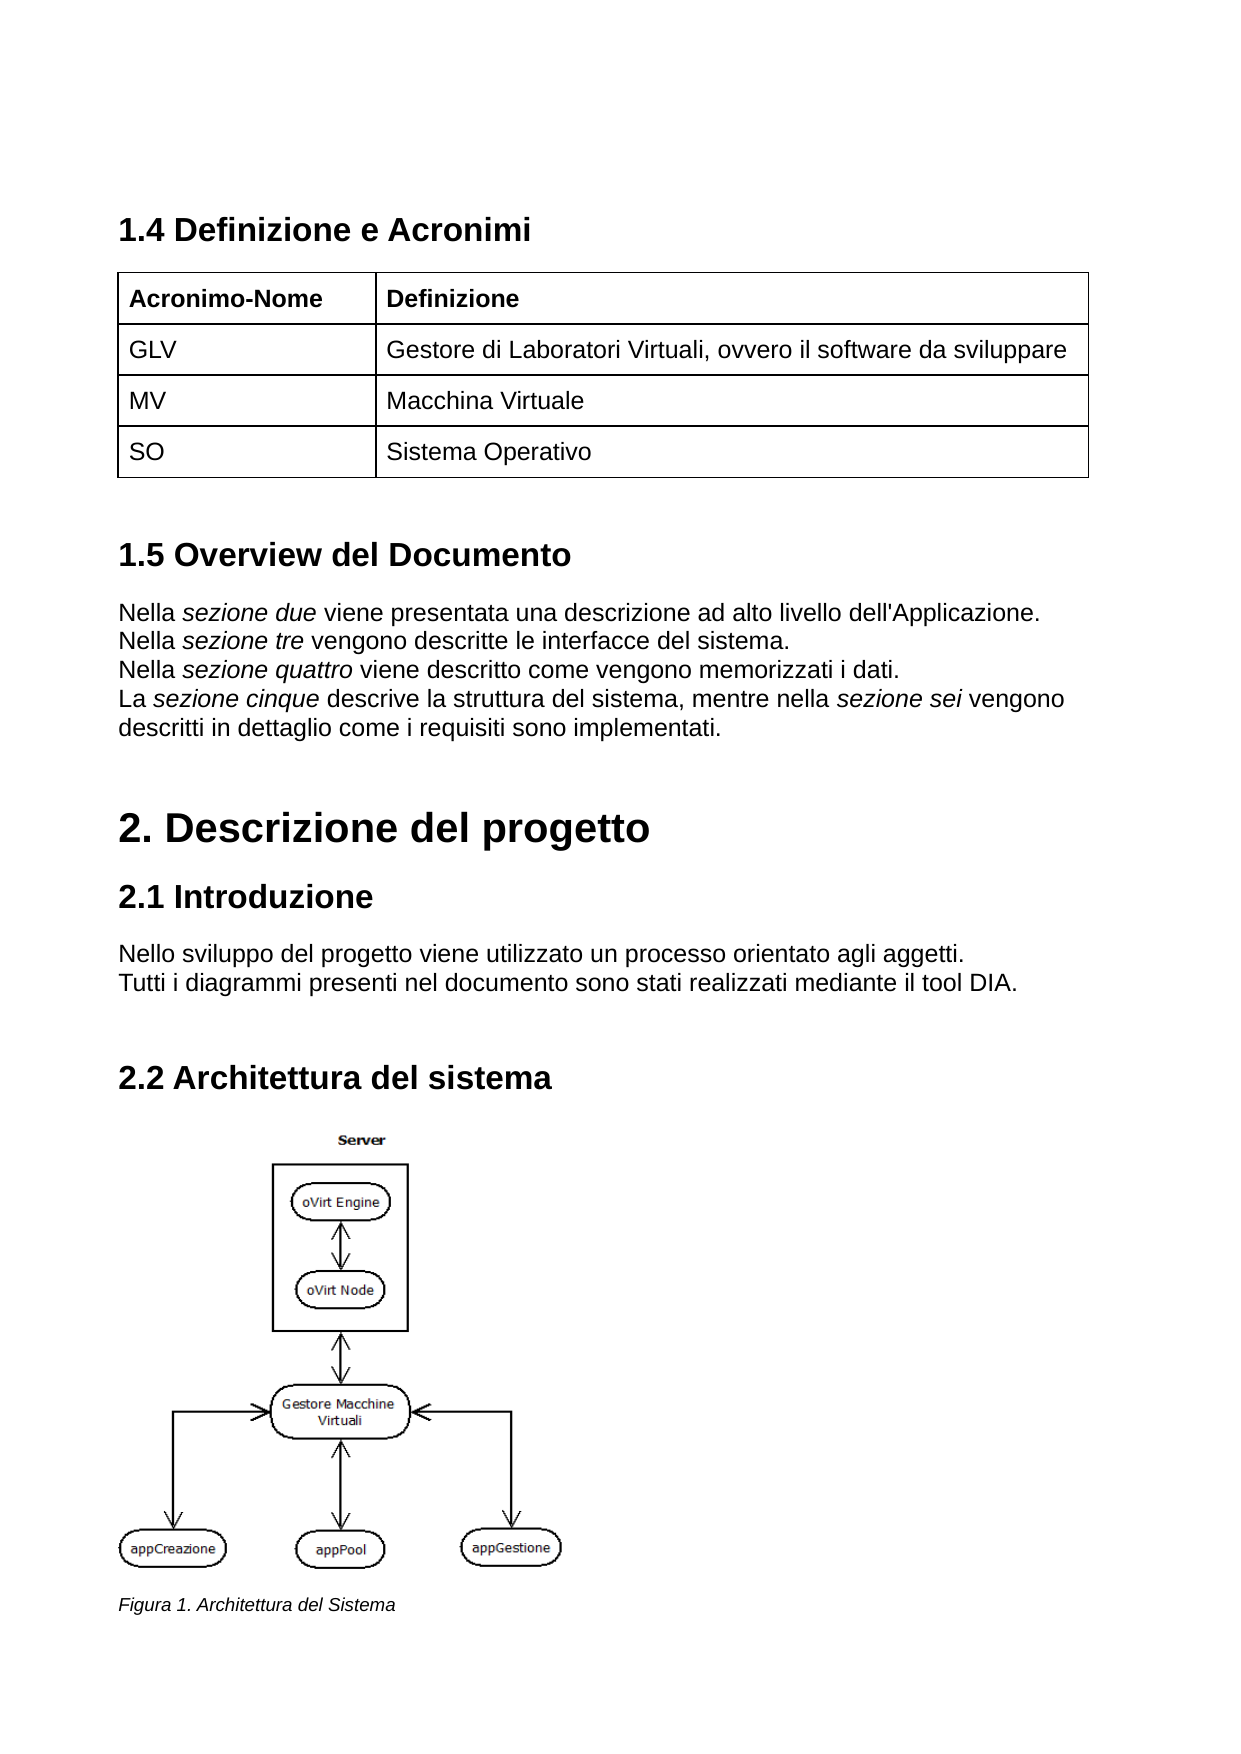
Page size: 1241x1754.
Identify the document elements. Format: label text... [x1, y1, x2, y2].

text Nella sezione tre vengono descritte le interfacce del sistema. [118, 626, 1122, 655]
text 2.2 Architettura del sistema [118, 1058, 1122, 1097]
text 2.1 Introduzione [118, 877, 1122, 915]
table_header Acronimo-Nome [119, 273, 375, 323]
text Nello sviluppo del progetto viene utilizzato un processo orientato agli aggetti. [118, 939, 1122, 967]
table_cell MV [119, 376, 375, 425]
table_cell GLV [119, 325, 375, 374]
text Tutti i diagrammi presenti nel documento sono stati realizzati mediante il tool DIA. [118, 967, 1122, 996]
text La sezione cinque descrive la struttura del sistema, mentre nella sezione sei vengono descritti in dettaglio come i requisiti sono implementati. [118, 684, 1122, 741]
text Figura 1. Architettura del Sistema [118, 1594, 1122, 1616]
table_header Definizione [377, 273, 1088, 323]
text 2. Descrizione del progetto [118, 804, 1122, 852]
text Nella sezione due viene presentata una descrizione ad alto livello dell'Applicazione. [118, 597, 1122, 626]
text 1.5 Overview del Documento [118, 535, 1122, 574]
table_cell Gestore di Laboratori Virtuali, ovvero il software da sviluppare [377, 325, 1088, 374]
text 1.4 Definizione e Acronimi [118, 210, 1122, 248]
table_cell Sistema Operativo [377, 427, 1088, 476]
table_cell SO [119, 427, 375, 476]
text Nella sezione quattro viene descritto come vengono memorizzati i dati. [118, 655, 1122, 684]
table_cell Macchina Virtuale [377, 376, 1088, 425]
picture [118, 1120, 564, 1571]
